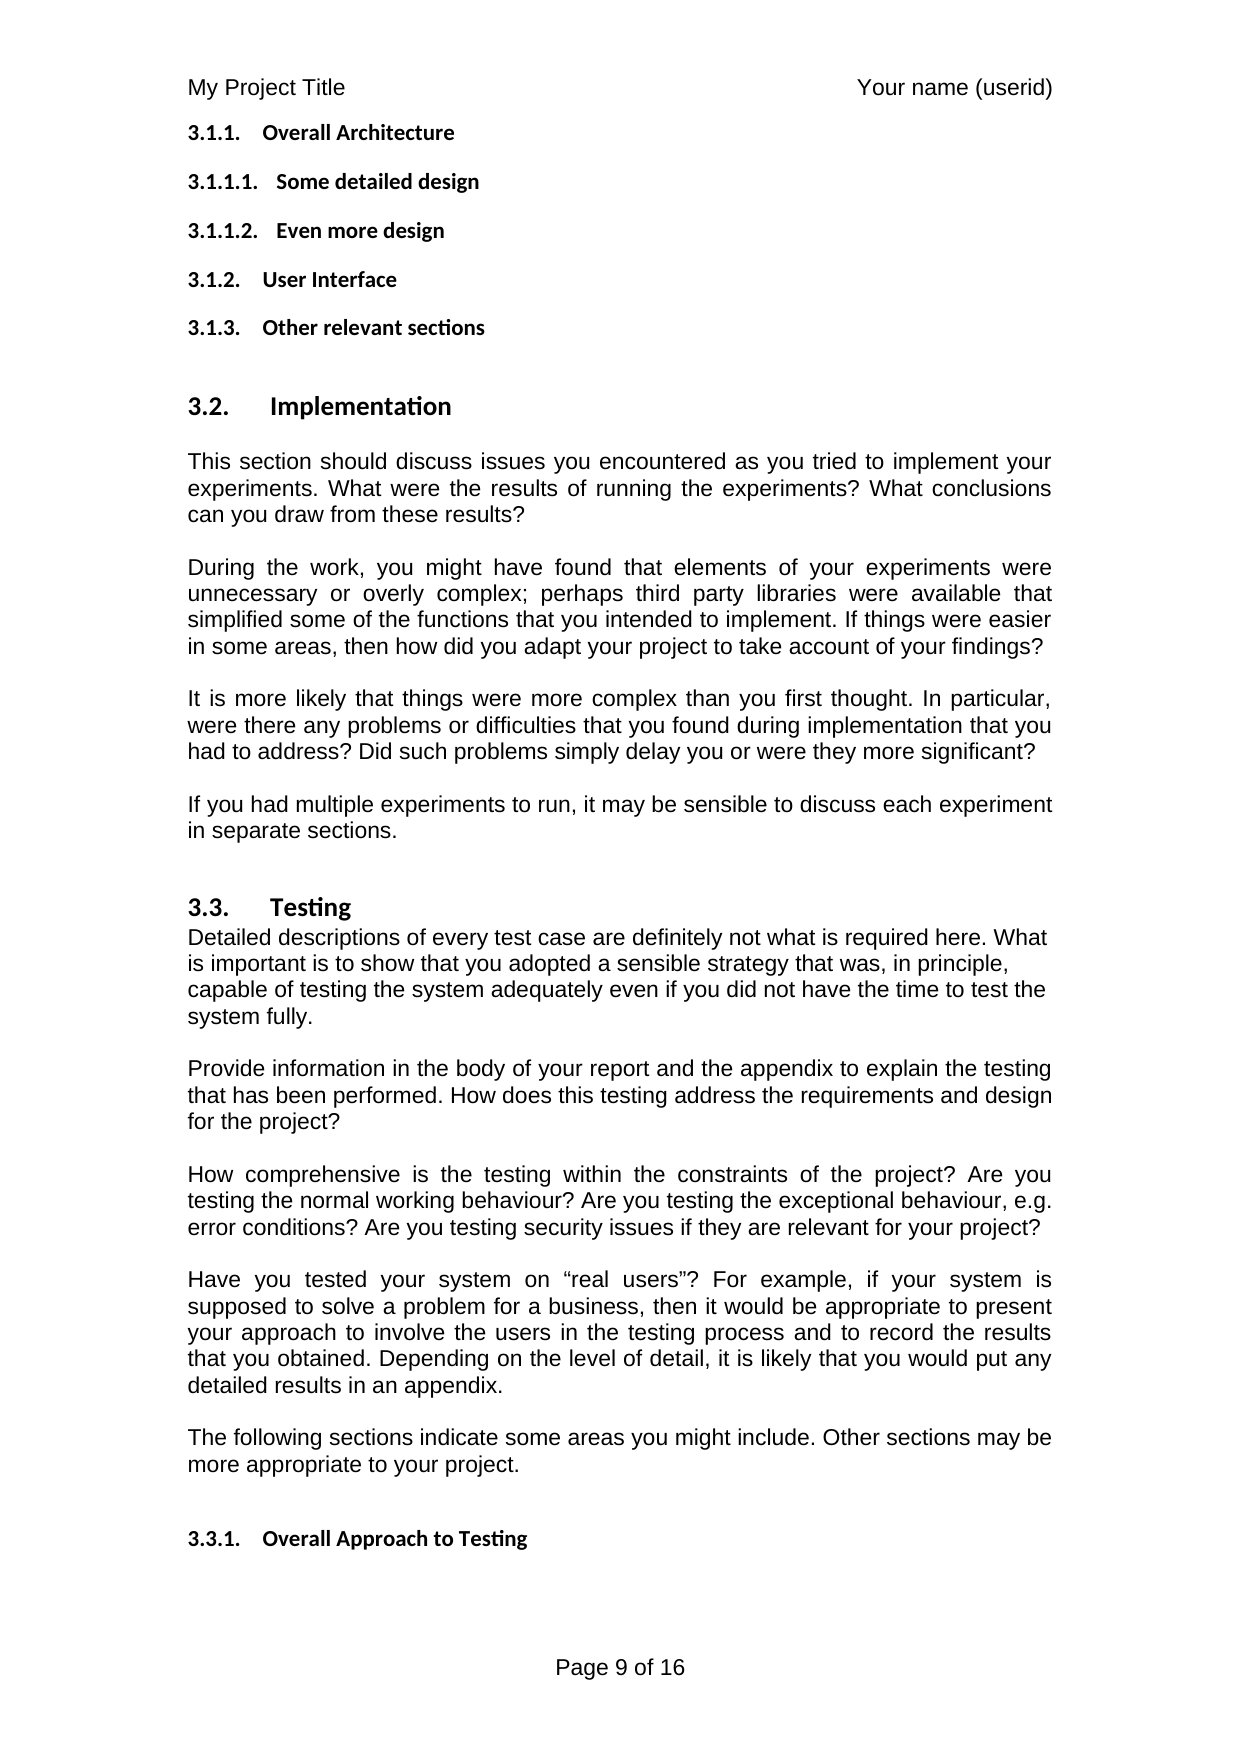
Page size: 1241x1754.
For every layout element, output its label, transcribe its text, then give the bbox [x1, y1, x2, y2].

text Detailed descriptions of every test case are definitely not what is required here. What is important is to show that you adopted a sensible strategy that was, in principle, capable of testing the system adequately even if you did not have the time to test the system fully. [187, 924, 1053, 1029]
text How comprehensive is the testing within the constraints of the project? Are you testing the normal working behaviour? Are you testing the exceptional behaviour, e.g. error conditions? Are you testing security issues if they are relevant for your project? [187, 1161, 1053, 1240]
subtitle Implementation [187, 389, 1053, 422]
text If you had multiple experiments to run, it may be sensible to discuss each experiment in separate sections. [187, 791, 1053, 843]
subtitle Other relevant sections [187, 313, 1053, 342]
subtitle Some detailed design [187, 167, 1053, 195]
text Provide information in the body of your report and the appendix to explain the testing that has been performed. How does this testing address the requirements and design for the project? [187, 1055, 1053, 1134]
text The following sections indicate some areas you might include. Other sections may be more appropriate to your project. [187, 1424, 1053, 1477]
subtitle Overall Architecture [187, 118, 1053, 146]
subtitle Testing [187, 891, 1053, 924]
text Have you tested your system on “real users”? For example, if your system is supposed to solve a problem for a business, then it would be appropriate to present your approach to involve the users in the testing process and to record the results that you obtained. Depending on the level of detail, it is likely that you would put any detailed results in an appendix. [187, 1266, 1053, 1398]
subtitle Even more design [187, 216, 1053, 244]
text It is more likely that things were more complex than you first thought. In particular, were there any problems or difficulties that you found during implementation that you had to address? Did such problems simply delay you or were they more significant? [187, 685, 1053, 764]
subtitle Overall Approach to Testing [187, 1524, 1053, 1552]
subtitle User Interface [187, 265, 1053, 293]
text This section should discuss issues you encountered as you tried to implement your experiments. What were the results of running the experiments? What conclusions can you draw from these results? [187, 448, 1053, 527]
text During the work, you might have found that elements of your experiments were unnecessary or overly complex; perhaps third party libraries were available that simplified some of the functions that you intended to implement. If things were easier in some areas, then how did you adapt your project to take account of your findings? [187, 553, 1053, 659]
